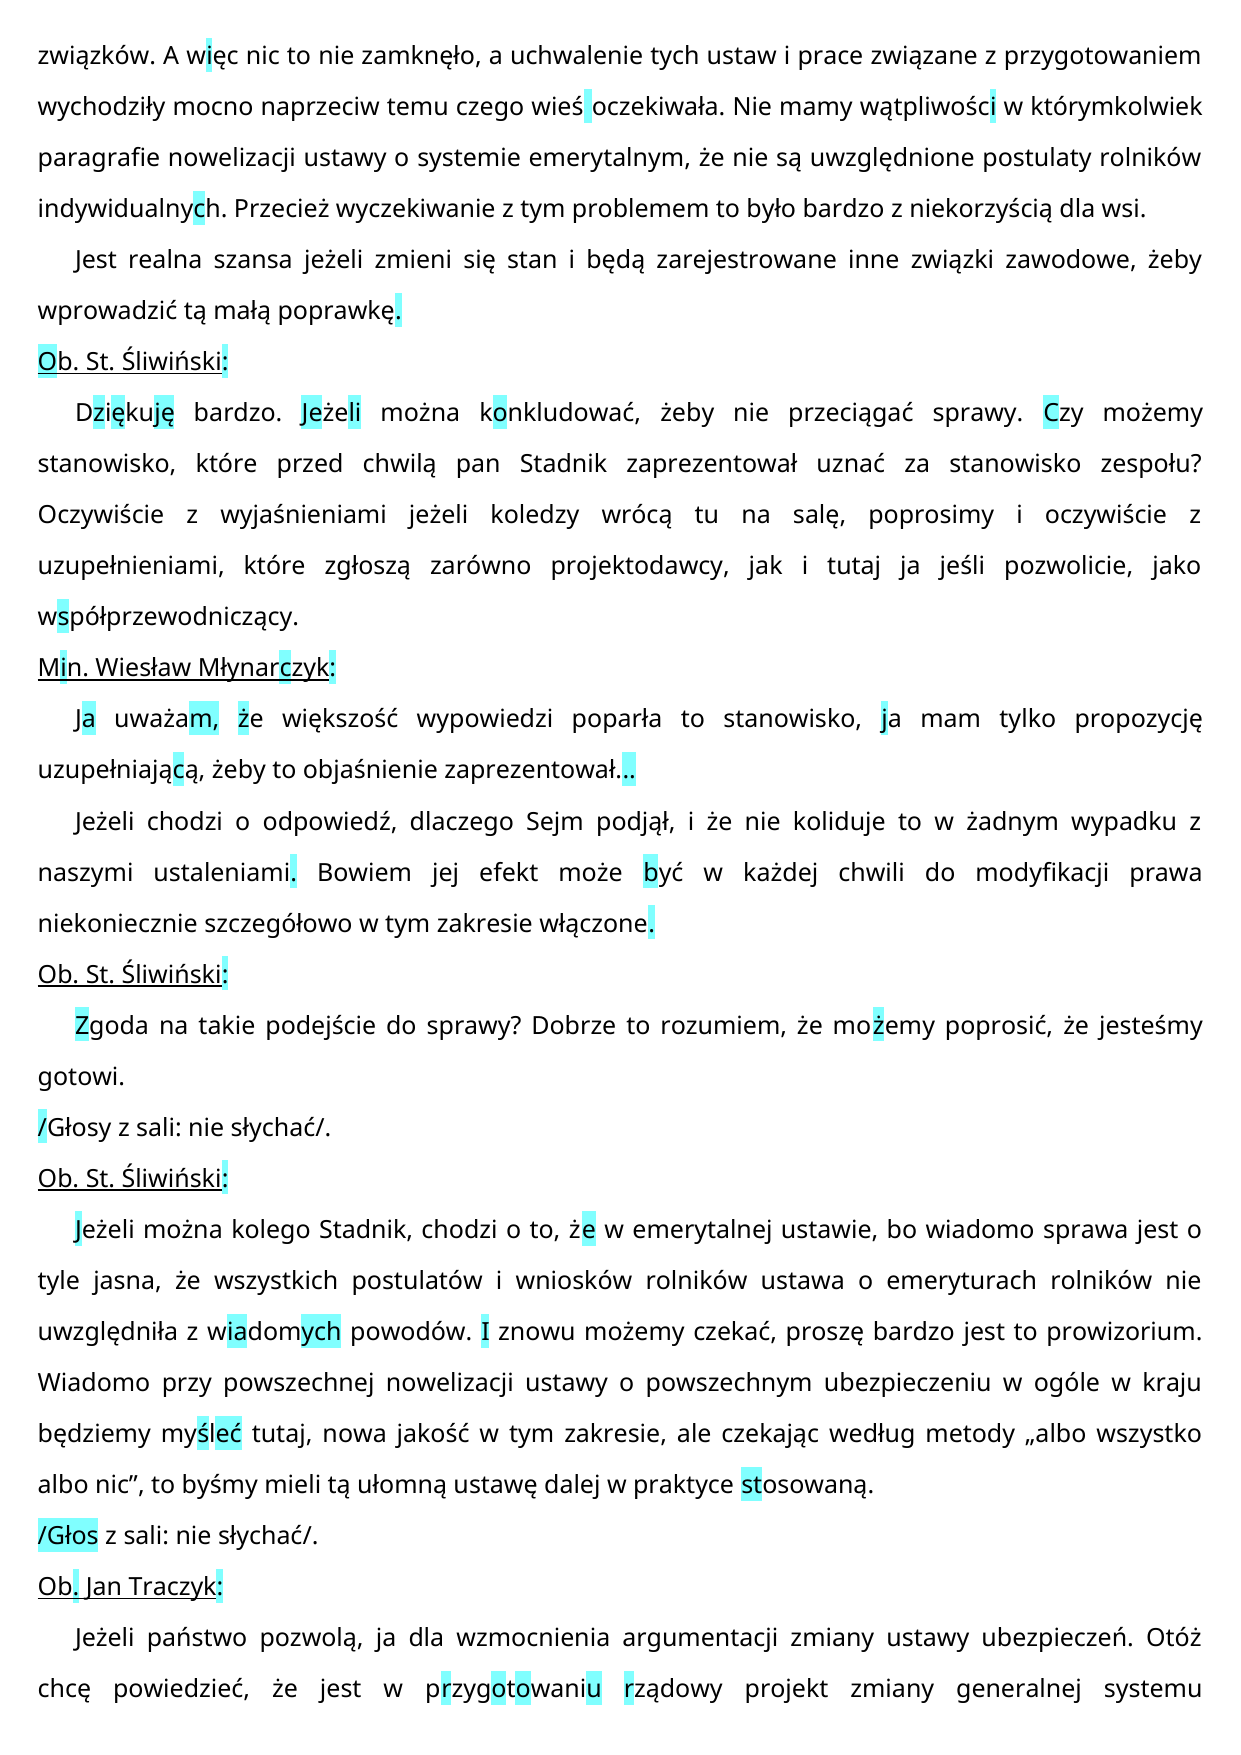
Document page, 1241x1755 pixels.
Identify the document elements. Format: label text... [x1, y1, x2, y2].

text związków. A więc nic to nie zamknęło, a uchwalenie tych ustaw i prace związane z przygotowaniem wychodziły mocno naprzeciw temu czego wieś oczekiwała. Nie mamy wątpliwości w którymkolwiek paragrafie nowelizacji ustawy o systemie emerytalnym, że nie są uwzględnione postulaty rolników indywidualnych. Przecież wyczekiwanie z tym problemem to było bardzo z niekorzyścią dla wsi. [37, 37, 1203, 225]
text /Głosy z sali: nie słychać/. [37, 1109, 1203, 1143]
text Dziękuję bardzo. Jeżeli można konkludować, żeby nie przeciągać sprawy. Czy możemy stanowisko, które przed chwilą pan Stadnik zaprezentował uznać za stanowisko zespołu? Oczywiście z wyjaśnieniami jeżeli koledzy wrócą tu na salę, poprosimy i oczywiście z uzupełnieniami, które zgłoszą zarówno projektodawcy, jak i tutaj ja jeśli pozwolicie, jako współprzewodniczący. [37, 395, 1203, 633]
text Ja uważam, że większość wypowiedzi poparła to stanowisko, ja mam tylko propozycję uzupełniającą, żeby to objaśnienie zaprezentował... [37, 701, 1203, 786]
text Min. Wiesław Młynarczyk: [37, 650, 1203, 684]
text Jeżeli chodzi o odpowiedź, dlaczego Sejm podjął, i że nie koliduje to w żadnym wypadku z naszymi ustaleniami. Bowiem jej efekt może być w każdej chwili do modyfikacji prawa niekoniecznie szczegółowo w tym zakresie włączone. [37, 803, 1203, 939]
text Jest realna szansa jeżeli zmieni się stan i będą zarejestrowane inne związki zawodowe, żeby wprowadzić tą małą poprawkę. [37, 242, 1203, 327]
text Ob. St. Śliwiński: [37, 344, 1203, 378]
text Zgoda na takie podejście do sprawy? Dobrze to rozumiem, że możemy poprosić, że jesteśmy gotowi. [37, 1007, 1203, 1092]
text /Głos z sali: nie słychać/. [37, 1518, 1203, 1552]
text Ob. Jan Traczyk: [37, 1569, 1203, 1603]
text Ob. St. Śliwiński: [37, 1160, 1203, 1194]
text Jeżeli państwo pozwolą, ja dla wzmocnienia argumentacji zmiany ustawy ubezpieczeń. Otóż chcę powiedzieć, że jest w przygotowaniu rządowy projekt zmiany generalnej systemu [37, 1620, 1203, 1705]
text Ob. St. Śliwiński: [37, 956, 1203, 990]
text Jeżeli można kolego Stadnik, chodzi o to, że w emerytalnej ustawie, bo wiadomo sprawa jest o tyle jasna, że wszystkich postulatów i wniosków rolników ustawa o emeryturach rolników nie uwzględniła z wiadomych powodów. I znowu możemy czekać, proszę bardzo jest to prowizorium. Wiadomo przy powszechnej nowelizacji ustawy o powszechnym ubezpieczeniu w ogóle w kraju będziemy myśleć tutaj, nowa jakość w tym zakresie, ale czekając według metody „albo wszystko albo nic”, to byśmy mieli tą ułomną ustawę dalej w praktyce stosowaną. [37, 1211, 1203, 1501]
